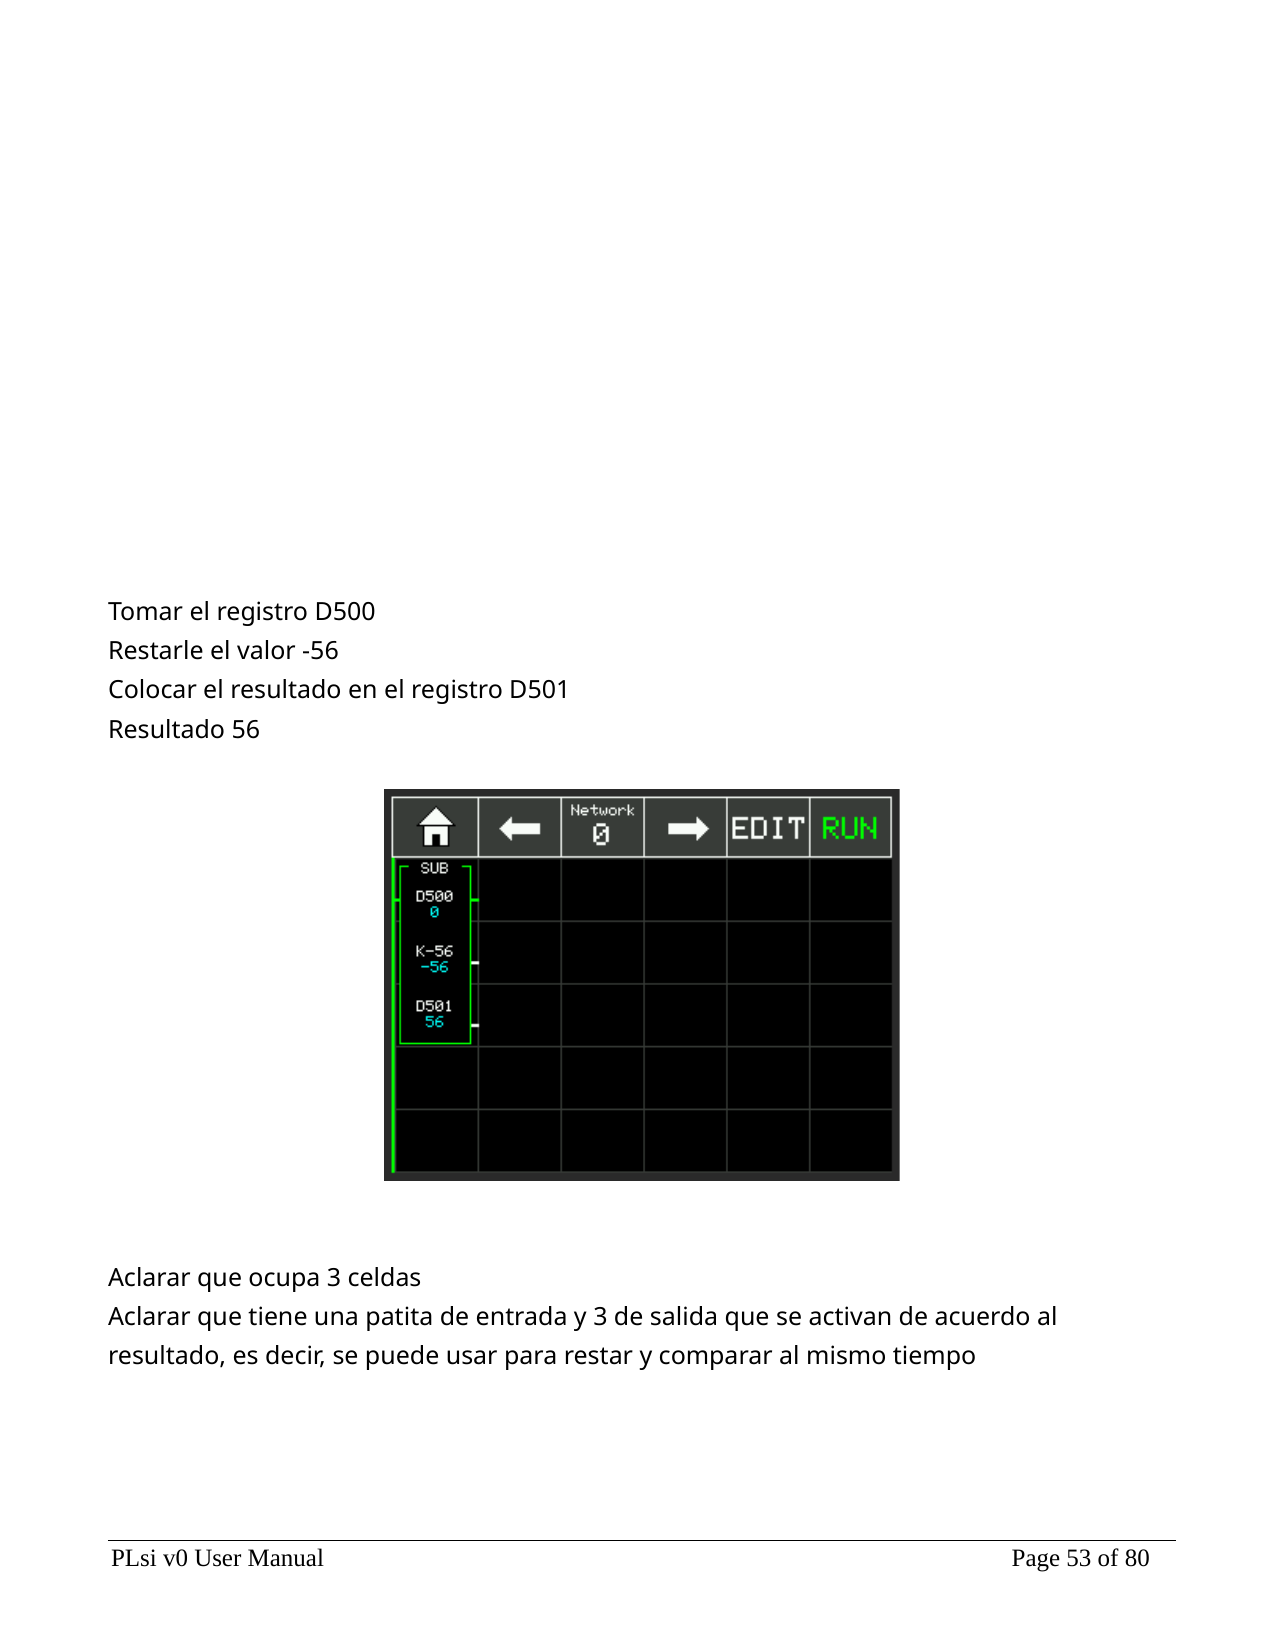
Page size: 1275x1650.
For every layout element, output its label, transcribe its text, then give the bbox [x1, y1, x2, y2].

text Tomar el registro D500 [108, 594, 1176, 628]
text Aclarar que ocupa 3 celdas [108, 1260, 1176, 1294]
picture [384, 789, 900, 1181]
text Colocar el resultado en el registro D501 [108, 672, 1176, 706]
text Aclarar que tiene una patita de entrada y 3 de salida que se activan de acuerdo al resultado, es decir, se puede usar para restar y comparar al mismo tiempo [108, 1299, 1176, 1372]
text Resultado 56 [108, 711, 1176, 745]
text Restarle el valor -56 [108, 633, 1176, 667]
